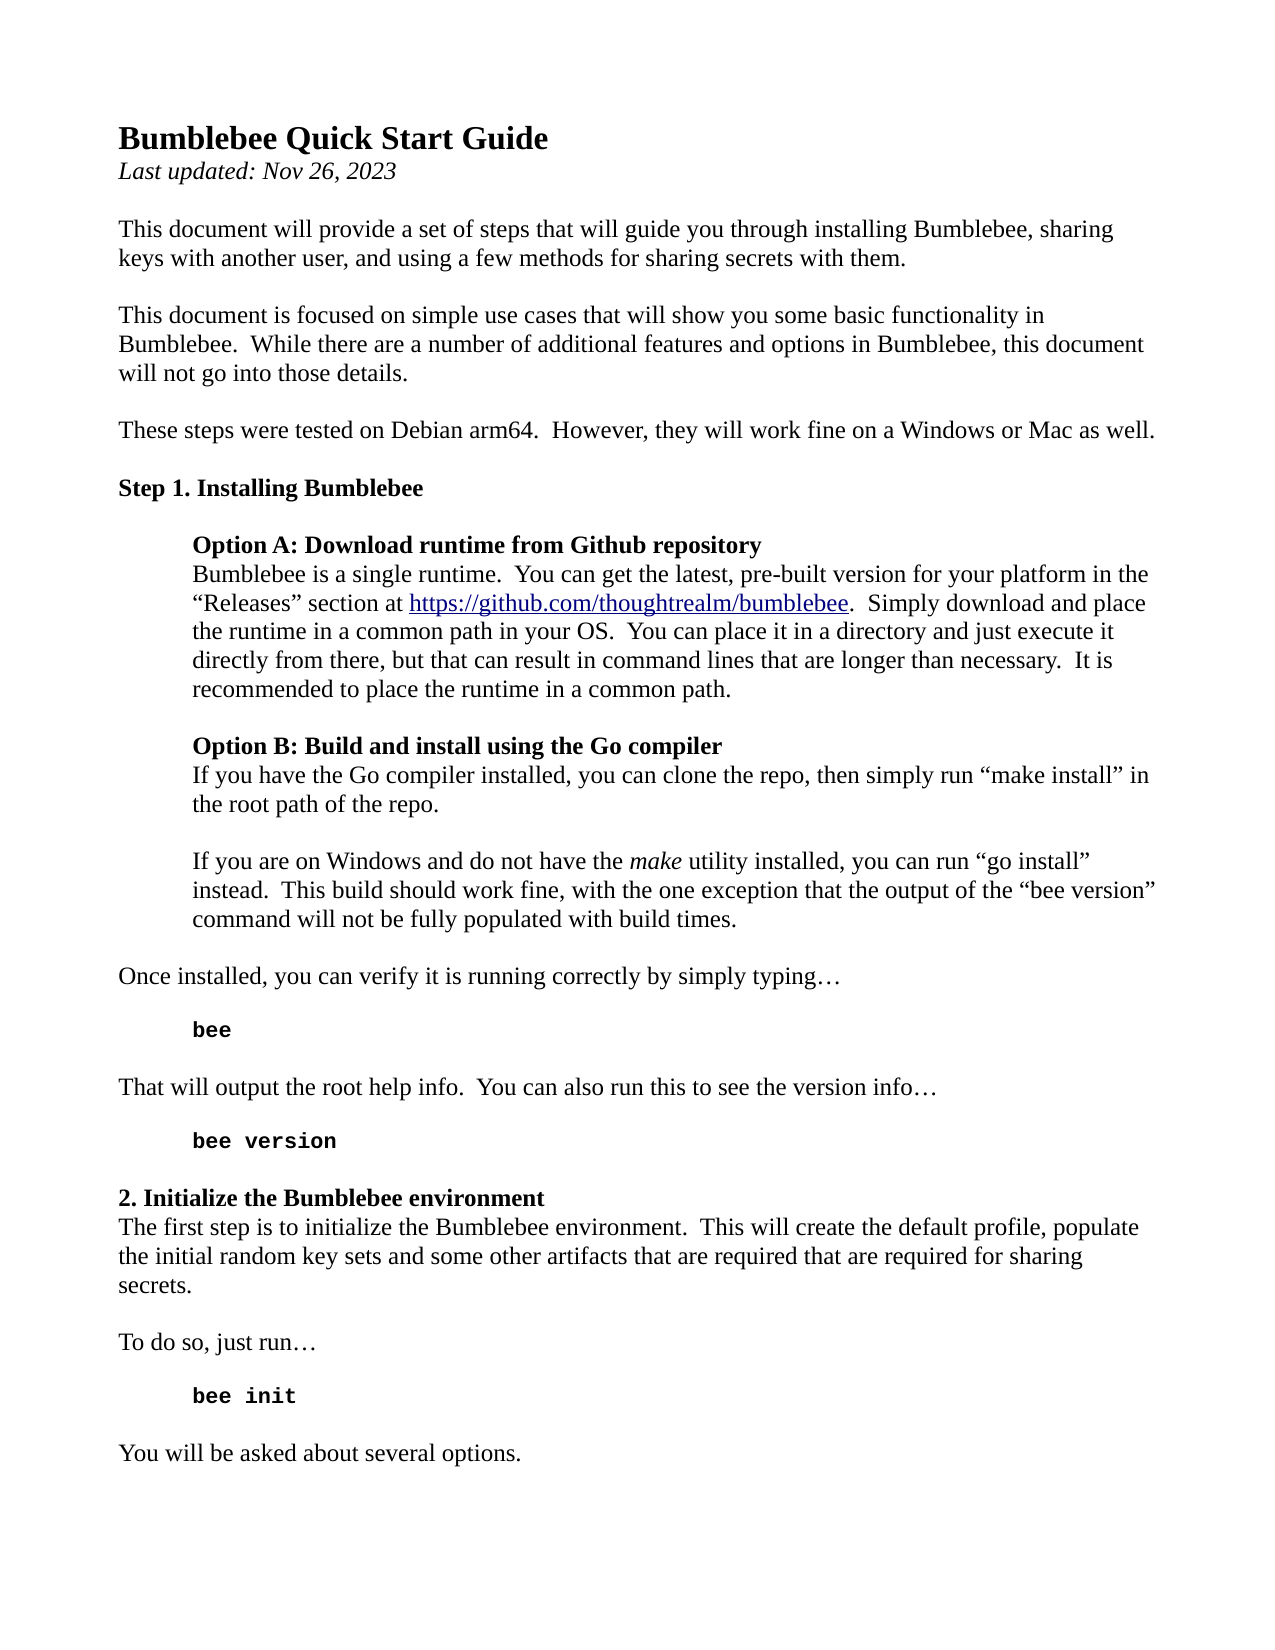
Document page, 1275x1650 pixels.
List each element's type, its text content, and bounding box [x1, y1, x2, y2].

text Option B: Build and install using the Go compiler [192, 731, 1157, 760]
text If you have the Go compiler installed, you can clone the repo, then simply run “make install” in the root path of the repo. [192, 760, 1157, 818]
text bee init [192, 1385, 1157, 1409]
text This document will provide a set of steps that will guide you through installing Bumblebee, sharing keys with another user, and using a few methods for sharing secrets with them. [118, 214, 1157, 271]
text If you are on Windows and do not have the make utility installed, you can run “go install” instead. This build should work fine, with the one exception that the output of the “bee version” command will not be fully populated with build times. [192, 846, 1157, 933]
text Last updated: Nov 26, 2023 [118, 156, 1157, 185]
text Bumblebee is a single runtime. You can get the latest, pre-built version for your platform in the “Releases” section at https://github.com/thoughtrealm/bumblebee. Simply download and place the runtime in a common path in your OS. You can place it in a directory and just execute it directly from there, but that can result in command lines that are longer than necessary. It is recommended to place the runtime in a common path. [192, 559, 1157, 703]
text bee version [192, 1130, 1157, 1155]
text 2. Initialize the Bumblebee environment [118, 1183, 1157, 1212]
text This document is focused on simple use cases that will show you some basic functionality in Bumblebee. While there are a number of additional features and options in Bumblebee, this document will not go into those details. [118, 300, 1157, 386]
text Step 1. Installing Bumblebee [118, 473, 1157, 501]
text Once installed, you can verify it is running correctly by simply typing… [118, 961, 1157, 990]
text To do so, just run… [118, 1327, 1157, 1356]
text That will output the root help info. You can also run this to see the version info… [118, 1072, 1157, 1101]
text You will be asked about several options. [118, 1438, 1157, 1467]
text Option A: Download runtime from Github repository [192, 530, 1157, 559]
text These steps were tested on Debian arm64. However, they will work fine on a Windows or Mac as well. [118, 415, 1157, 444]
text The first step is to initialize the Bumblebee environment. This will create the default profile, populate the initial random key sets and some other artifacts that are required that are required for sharing secrets. [118, 1212, 1157, 1298]
text bee [192, 1019, 1157, 1044]
text Bumblebee Quick Start Guide [118, 118, 1157, 156]
